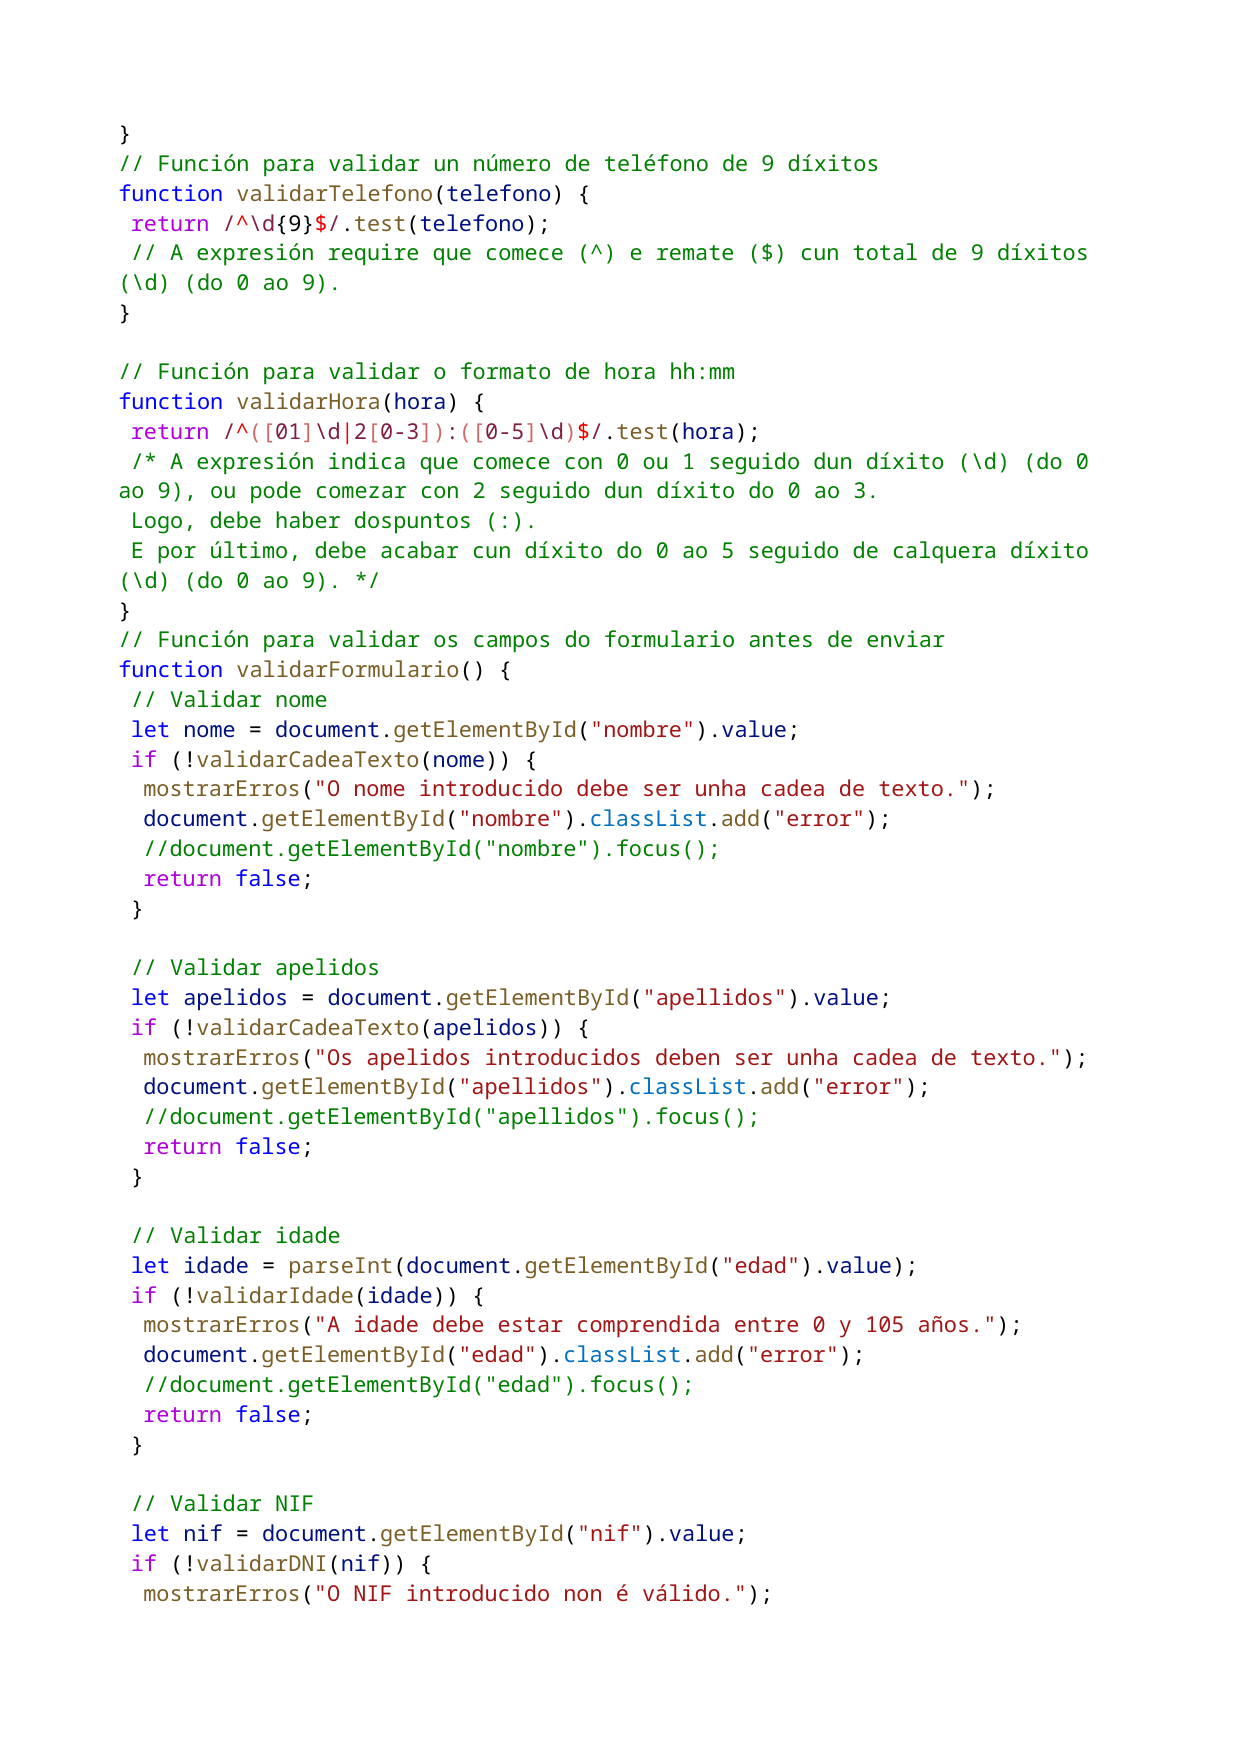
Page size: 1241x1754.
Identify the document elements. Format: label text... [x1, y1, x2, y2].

text function validarFormulario() { [118, 654, 1122, 684]
text } [118, 595, 1122, 624]
text return false; [118, 1131, 1122, 1161]
text let nome = document.getElementById("nombre").value; [118, 714, 1122, 744]
text mostrarErros("A idade debe estar comprendida entre 0 y 105 años."); [118, 1309, 1122, 1339]
text // Validar idade [118, 1220, 1122, 1250]
text return /^\d{9}$/.test(telefono); [118, 207, 1122, 237]
text //document.getElementById("nombre").focus(); [118, 833, 1122, 863]
text mostrarErros("O NIF introducido non é válido."); [118, 1577, 1122, 1607]
text // Validar apelidos [118, 952, 1122, 982]
text } [118, 1161, 1122, 1190]
text } [118, 893, 1122, 922]
text // Validar nome [118, 684, 1122, 714]
text E por último, debe acabar cun díxito do 0 ao 5 seguido de calquera díxito (\d) (do 0 ao 9). */ [118, 535, 1122, 595]
text // Validar NIF [118, 1488, 1122, 1518]
text let apelidos = document.getElementById("apellidos").value; [118, 982, 1122, 1012]
text mostrarErros("O nome introducido debe ser unha cadea de texto."); [118, 773, 1122, 803]
text // Función para validar os campos do formulario antes de enviar [118, 624, 1122, 654]
text } [118, 297, 1122, 327]
text /* A expresión indica que comece con 0 ou 1 seguido dun díxito (\d) (do 0 ao 9), ou pode comezar con 2 seguido dun díxito do 0 ao 3. [118, 446, 1122, 505]
text document.getElementById("nombre").classList.add("error"); [118, 803, 1122, 833]
text document.getElementById("apellidos").classList.add("error"); [118, 1071, 1122, 1101]
text //document.getElementById("apellidos").focus(); [118, 1101, 1122, 1131]
text if (!validarCadeaTexto(nome)) { [118, 744, 1122, 773]
text document.getElementById("edad").classList.add("error"); [118, 1339, 1122, 1369]
text let nif = document.getElementById("nif").value; [118, 1518, 1122, 1548]
text let idade = parseInt(document.getElementById("edad").value); [118, 1250, 1122, 1280]
text return false; [118, 1399, 1122, 1429]
text if (!validarDNI(nif)) { [118, 1548, 1122, 1577]
text } [118, 1429, 1122, 1458]
text // A expresión require que comece (^) e remate ($) cun total de 9 díxitos (\d) (do 0 ao 9). [118, 237, 1122, 297]
text } [118, 118, 1122, 148]
text return false; [118, 863, 1122, 893]
text mostrarErros("Os apelidos introducidos deben ser unha cadea de texto."); [118, 1041, 1122, 1071]
text function validarHora(hora) { [118, 386, 1122, 416]
text //document.getElementById("edad").focus(); [118, 1369, 1122, 1399]
text function validarTelefono(telefono) { [118, 178, 1122, 207]
text return /^([01]\d|2[0-3]):([0-5]\d)$/.test(hora); [118, 416, 1122, 446]
text // Función para validar o formato de hora hh:mm [118, 356, 1122, 386]
text if (!validarIdade(idade)) { [118, 1280, 1122, 1309]
text // Función para validar un número de teléfono de 9 díxitos [118, 148, 1122, 178]
text if (!validarCadeaTexto(apelidos)) { [118, 1012, 1122, 1041]
text Logo, debe haber dospuntos (:). [118, 505, 1122, 535]
